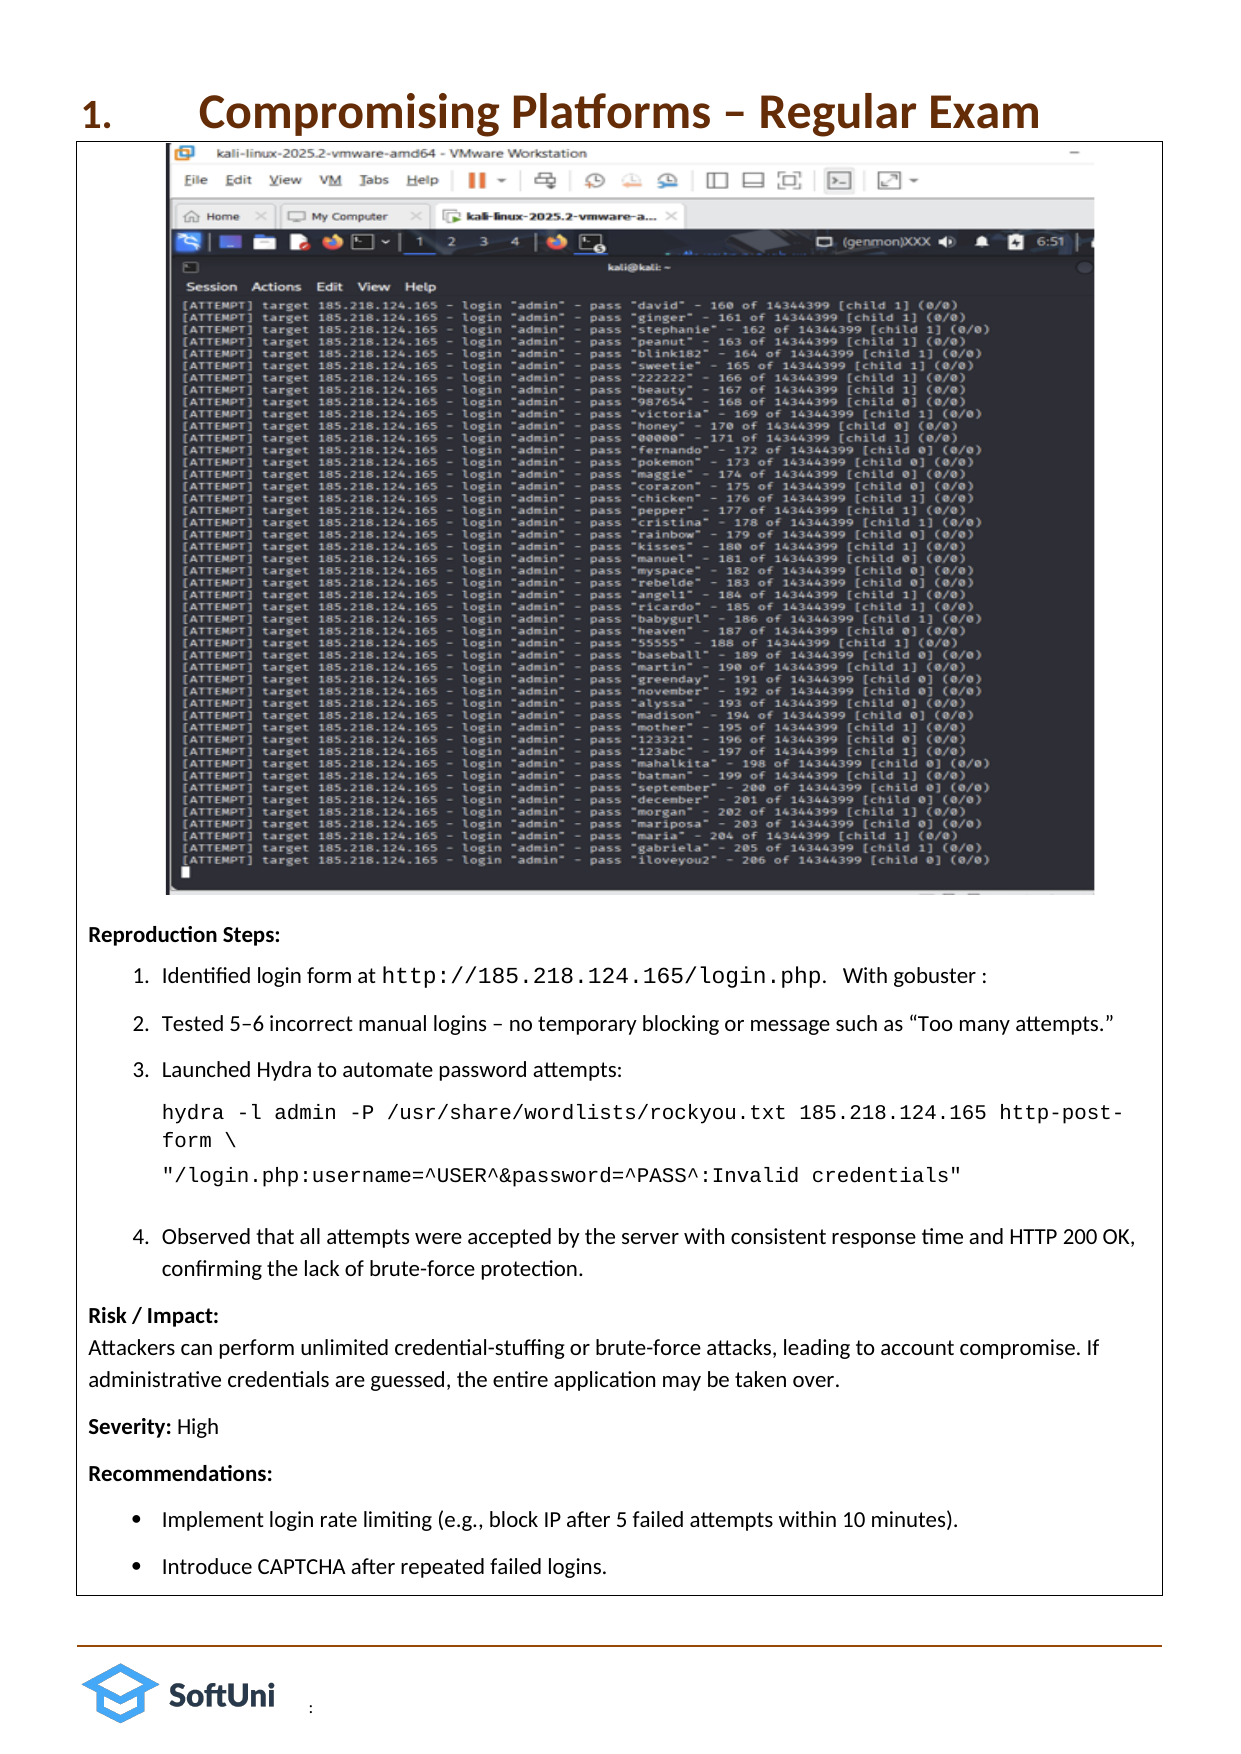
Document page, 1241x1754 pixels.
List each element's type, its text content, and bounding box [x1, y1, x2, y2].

picture [165, 143, 1095, 895]
picture [75, 1658, 281, 1729]
table_cell Reproduction Steps: Identified login form at http://185.218.124.165/login.php. With gobuster : Tested 5–6 incorrect manual logins – no temporary blocking or message such as “Too many attempts.” Launched Hydra to automate password attempts: hydra -l admin -P /usr/share/wordlists/rockyou.txt 185.218.124.165 http-post-form \ "/login.php:username=^USER^&password=^PASS^:Invalid credentials" Observed that all attempts were accepted by the server with consistent response time and HTTP 200 OK, confirming the lack of brute-force protection. Risk / Impact: Attackers can perform unlimited credential-stuffing or brute-force attacks, leading to account compromise. If administrative credentials are guessed, the entire application may be taken over. Severity: High Recommendations: Implement login rate limiting (e.g., block IP after 5 failed attempts within 10 minutes). Introduce CAPTCHA after repeated failed logins. Use secure password storage (bcrypt/argon2). Log all failed authentication attempts and monitor for brute-force patterns. [77, 142, 1162, 1595]
